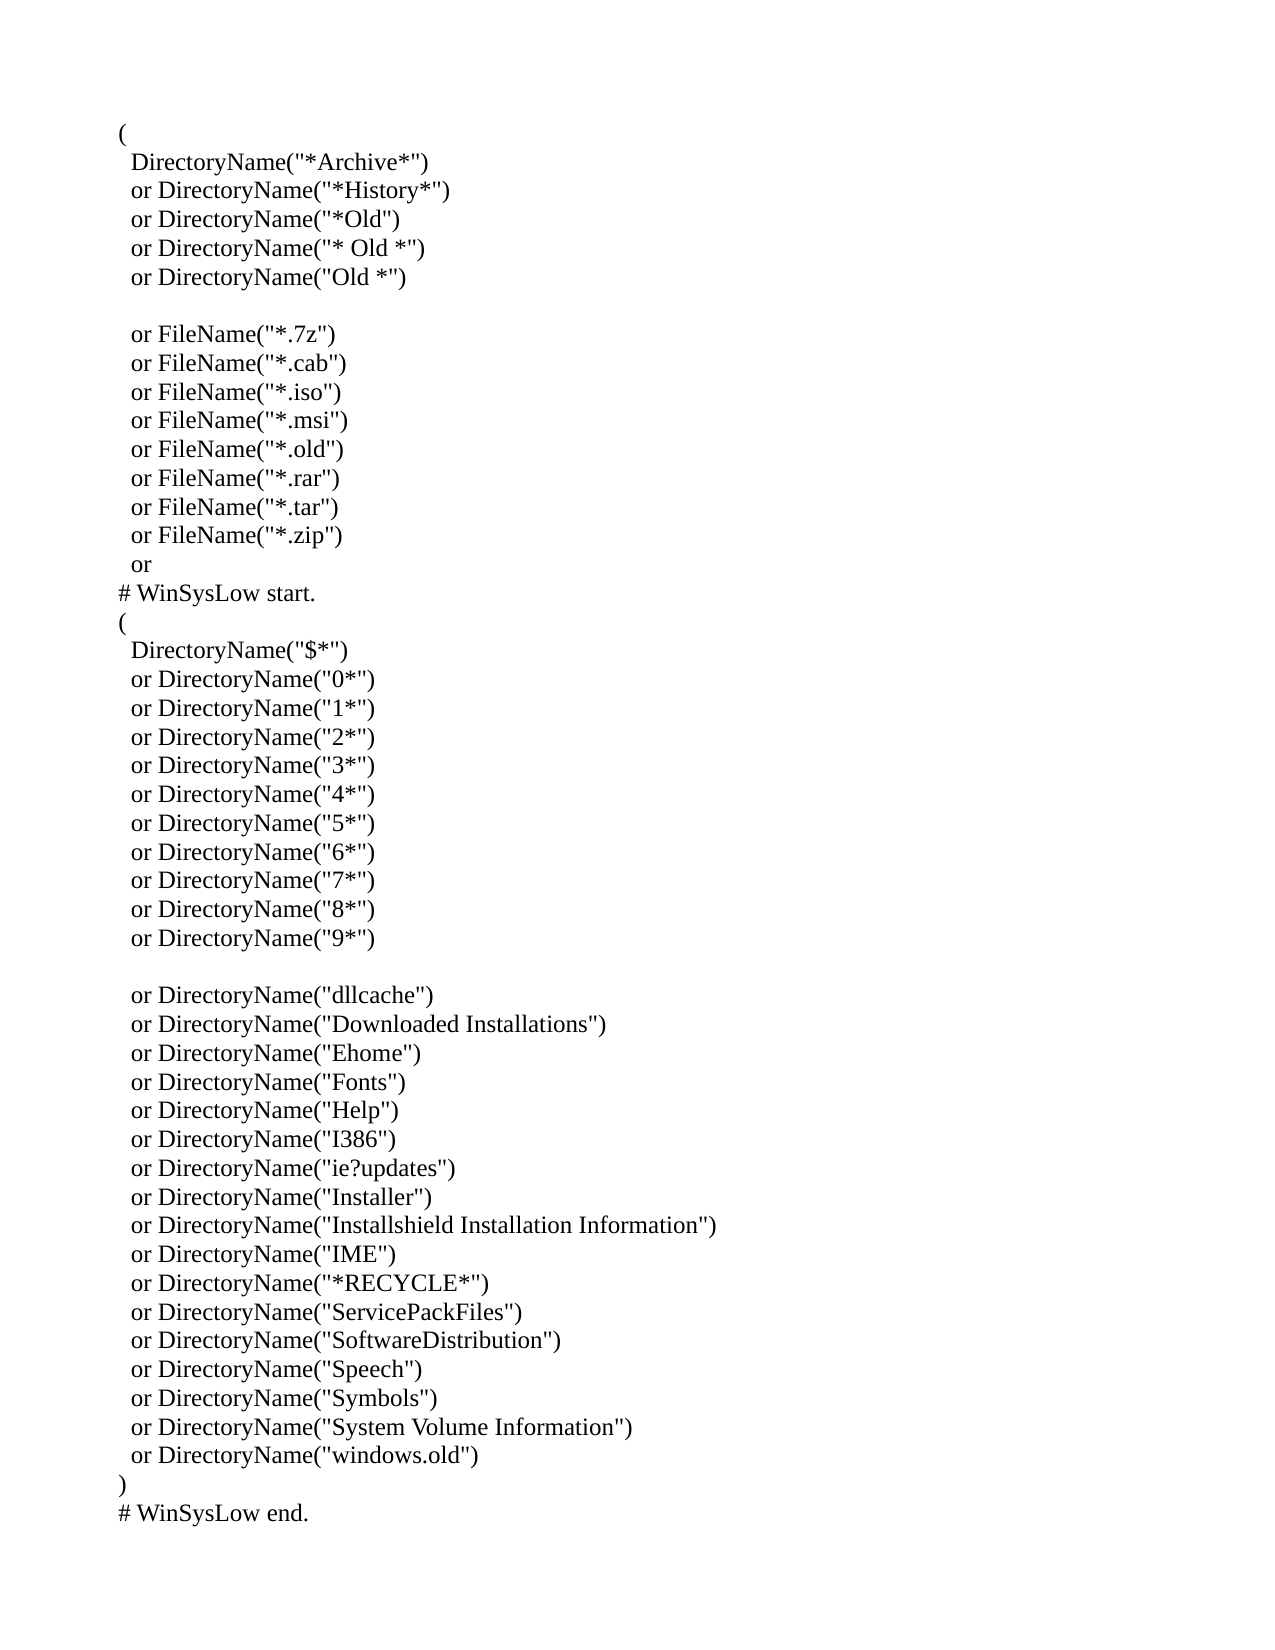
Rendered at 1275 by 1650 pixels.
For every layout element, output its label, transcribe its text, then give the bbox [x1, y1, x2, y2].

text or DirectoryName("Fonts") [118, 1067, 1157, 1096]
text or DirectoryName("System Volume Information") [118, 1412, 1157, 1441]
text DirectoryName("*Archive*") [118, 147, 1157, 176]
text or [118, 549, 1157, 578]
text or DirectoryName("Symbols") [118, 1383, 1157, 1412]
text ( [118, 607, 1157, 636]
text or DirectoryName("5*") [118, 808, 1157, 837]
text or DirectoryName("*Old") [118, 204, 1157, 233]
text or DirectoryName("windows.old") [118, 1441, 1157, 1469]
text or DirectoryName("*History*") [118, 176, 1157, 204]
text or DirectoryName("0*") [118, 664, 1157, 693]
text ) [118, 1469, 1157, 1498]
text ( [118, 118, 1157, 147]
text or DirectoryName("1*") [118, 693, 1157, 722]
text or DirectoryName("8*") [118, 894, 1157, 923]
text or FileName("*.zip") [118, 521, 1157, 549]
text or DirectoryName("2*") [118, 722, 1157, 751]
text or DirectoryName("*RECYCLE*") [118, 1268, 1157, 1297]
text or DirectoryName("SoftwareDistribution") [118, 1326, 1157, 1354]
text or DirectoryName("Speech") [118, 1354, 1157, 1383]
text or FileName("*.old") [118, 434, 1157, 463]
text or FileName("*.rar") [118, 463, 1157, 492]
text # WinSysLow start. [118, 578, 1157, 607]
text or DirectoryName("I386") [118, 1124, 1157, 1153]
text DirectoryName("$*") [118, 636, 1157, 664]
text or DirectoryName("Ehome") [118, 1038, 1157, 1067]
text or FileName("*.msi") [118, 406, 1157, 434]
text or DirectoryName("Old *") [118, 262, 1157, 291]
text or FileName("*.iso") [118, 377, 1157, 406]
text or DirectoryName("IME") [118, 1239, 1157, 1268]
text or DirectoryName("dllcache") [118, 981, 1157, 1009]
text or FileName("*.cab") [118, 348, 1157, 377]
text or DirectoryName("6*") [118, 837, 1157, 866]
text or DirectoryName("Installer") [118, 1182, 1157, 1211]
text or DirectoryName("Installshield Installation Information") [118, 1211, 1157, 1239]
text or DirectoryName("ie?updates") [118, 1153, 1157, 1182]
text or DirectoryName("9*") [118, 923, 1157, 952]
text or DirectoryName("ServicePackFiles") [118, 1297, 1157, 1326]
text # WinSysLow end. [118, 1498, 1157, 1527]
text or DirectoryName("* Old *") [118, 233, 1157, 262]
text or DirectoryName("7*") [118, 866, 1157, 894]
text or DirectoryName("4*") [118, 779, 1157, 808]
text or DirectoryName("3*") [118, 751, 1157, 779]
text or DirectoryName("Help") [118, 1096, 1157, 1124]
text or DirectoryName("Downloaded Installations") [118, 1009, 1157, 1038]
text or FileName("*.7z") [118, 319, 1157, 348]
text or FileName("*.tar") [118, 492, 1157, 521]
